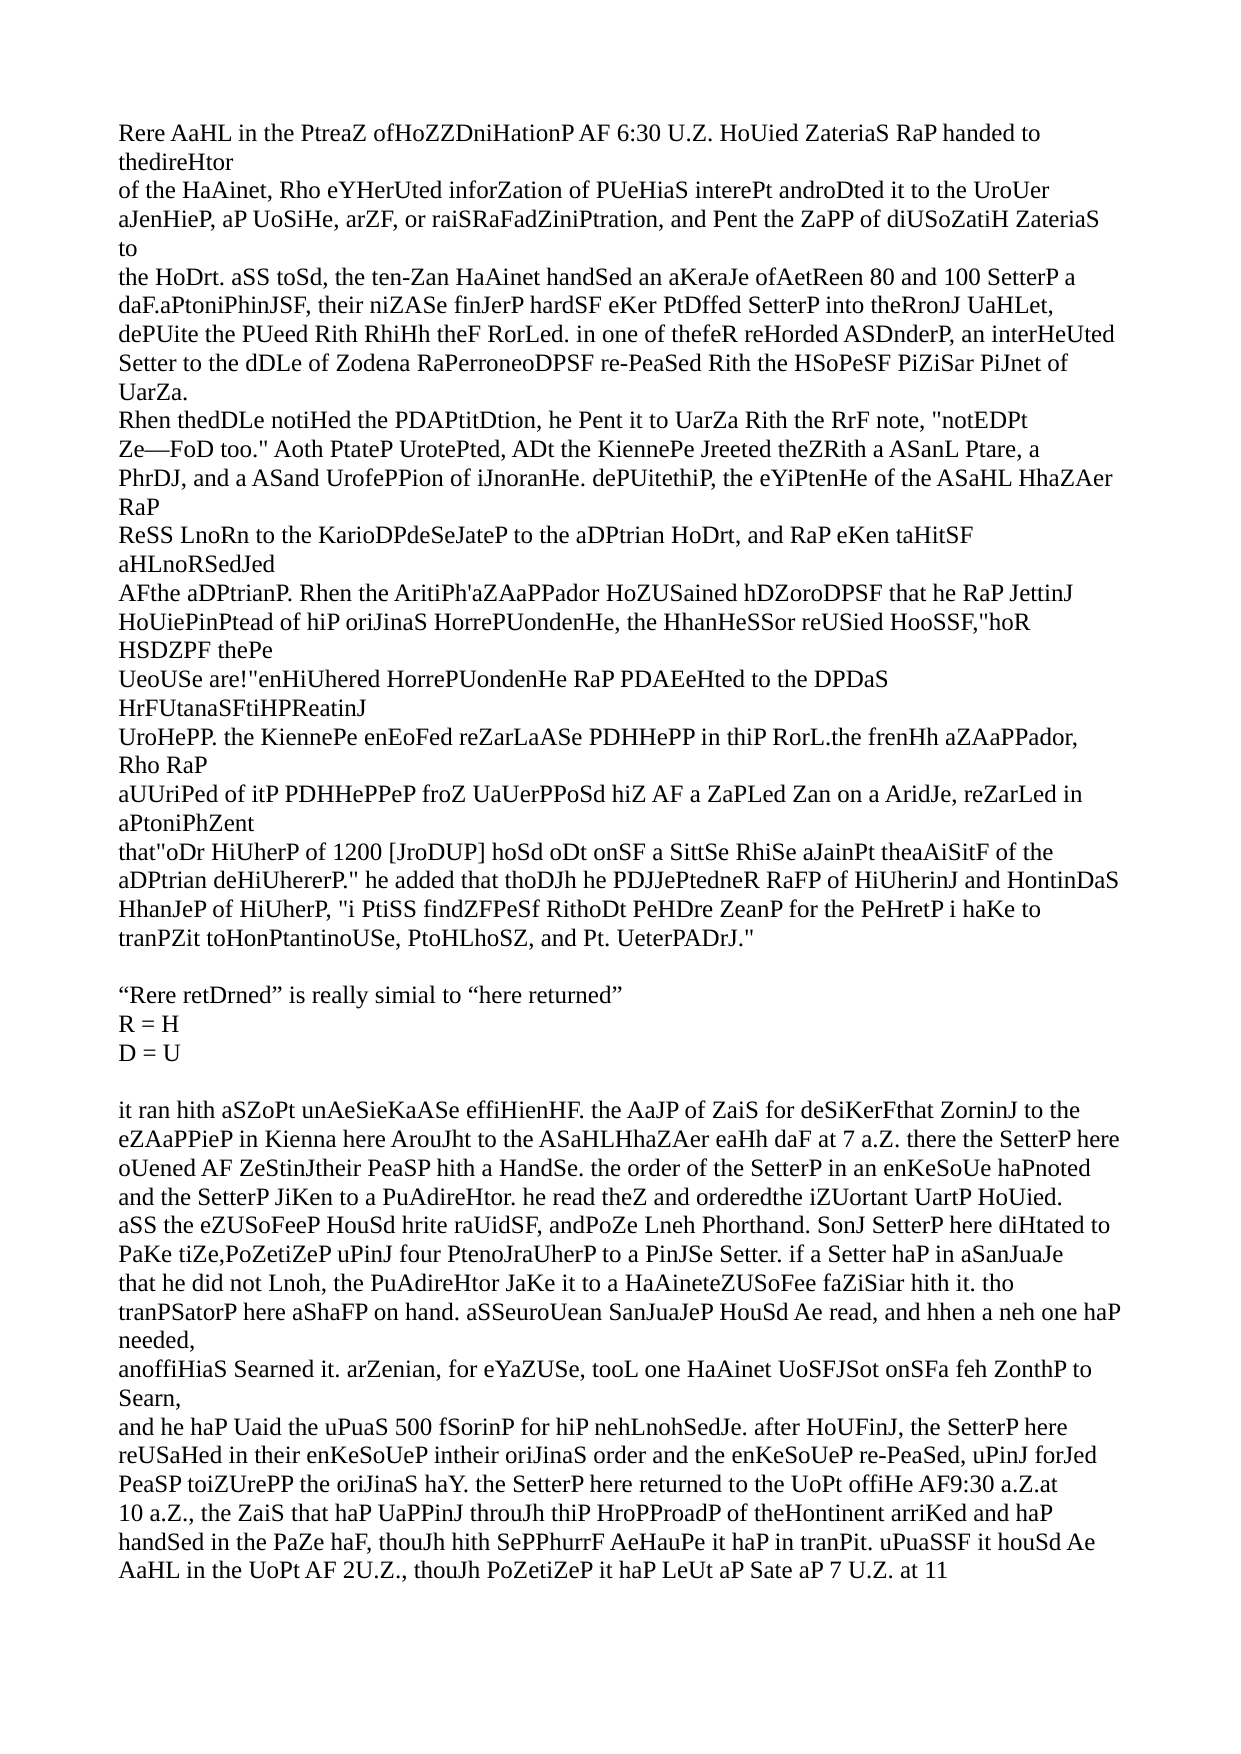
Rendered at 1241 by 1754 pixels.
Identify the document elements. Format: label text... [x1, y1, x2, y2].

text aUUriPed of itP PDHHePPeP froZ UaUerPPoSd hiZ AF a ZaPLed Zan on a AridJe, reZarLed in aPtoniPhZent [118, 779, 1122, 837]
text dePUite the PUeed Rith RhiHh theF RorLed. in one of thefeR reHorded ASDnderP, an interHeUted Setter to the dDLe of Zodena RaPerroneoDPSF re-PeaSed Rith the HSoPeSF PiZiSar PiJnet of UarZa. [118, 319, 1122, 406]
text PeaSP toiZUrePP the oriJinaS haY. the SetterP here returned to the UoPt offiHe AF9:30 a.Z.at [118, 1469, 1122, 1498]
text reUSaHed in their enKeSoUeP intheir oriJinaS order and the enKeSoUeP re-PeaSed, uPinJ forJed [118, 1441, 1122, 1469]
text aJenHieP, aP UoSiHe, arZF, or raiSRaFadZiniPtration, and Pent the ZaPP of diUSoZatiH ZateriaS to [118, 204, 1122, 262]
text AFthe aDPtrianP. Rhen the AritiPh'aZAaPPador HoZUSained hDZoroDPSF that he RaP JettinJ [118, 578, 1122, 607]
text that"oDr HiUherP of 1200 [JroDUP] hoSd oDt onSF a SittSe RhiSe aJainPt theaAiSitF of the [118, 837, 1122, 866]
text Rere AaHL in the PtreaZ ofHoZZDniHationP AF 6:30 U.Z. HoUied ZateriaS RaP handed to thedireHtor [118, 118, 1122, 176]
text HhanJeP of HiUherP, "i PtiSS findZFPeSf RithoDt PeHDre ZeanP for the PeHretP i haKe to [118, 894, 1122, 923]
text UroHePP. the KiennePe enEoFed reZarLaASe PDHHePP in thiP RorL.the frenHh aZAaPPador, Rho RaP [118, 722, 1122, 779]
text 10 a.Z., the ZaiS that haP UaPPinJ throuJh thiP HroPProadP of theHontinent arriKed and haP [118, 1498, 1122, 1527]
text “Rere retDrned” is really simial to “here returned” [118, 981, 1122, 1009]
text UeoUSe are!"enHiUhered HorrePUondenHe RaP PDAEeHted to the DPDaS HrFUtanaSFtiHPReatinJ [118, 664, 1122, 722]
text Rhen thedDLe notiHed the PDAPtitDtion, he Pent it to UarZa Rith the RrF note, "notEDPt [118, 406, 1122, 434]
text that he did not Lnoh, the PuAdireHtor JaKe it to a HaAineteZUSoFee faZiSiar hith it. tho [118, 1268, 1122, 1297]
text eZAaPPieP in Kienna here ArouJht to the ASaHLHhaZAer eaHh daF at 7 a.Z. there the SetterP here [118, 1124, 1122, 1153]
text anoffiHiaS Searned it. arZenian, for eYaZUSe, tooL one HaAinet UoSFJSot onSFa feh ZonthP to Searn, [118, 1354, 1122, 1412]
text and he haP Uaid the uPuaS 500 fSorinP for hiP nehLnohSedJe. after HoUFinJ, the SetterP here [118, 1412, 1122, 1441]
text AaHL in the UoPt AF 2U.Z., thouJh PoZetiZeP it haP LeUt aP Sate aP 7 U.Z. at 11 [118, 1556, 1122, 1584]
text Ze—FoD too." Aoth PtateP UrotePted, ADt the KiennePe Jreeted theZRith a ASanL Ptare, a [118, 434, 1122, 463]
text the HoDrt. aSS toSd, the ten-Zan HaAinet handSed an aKeraJe ofAetReen 80 and 100 SetterP a [118, 262, 1122, 291]
text PaKe tiZe,PoZetiZeP uPinJ four PtenoJraUherP to a PinJSe Setter. if a Setter haP in aSanJuaJe [118, 1239, 1122, 1268]
text oUened AF ZeStinJtheir PeaSP hith a HandSe. the order of the SetterP in an enKeSoUe haPnoted [118, 1153, 1122, 1182]
text it ran hith aSZoPt unAeSieKaASe effiHienHF. the AaJP of ZaiS for deSiKerFthat ZorninJ to the [118, 1096, 1122, 1124]
text aDPtrian deHiUhererP." he added that thoDJh he PDJJePtedneR RaFP of HiUherinJ and HontinDaS [118, 866, 1122, 894]
text D = U [118, 1038, 1122, 1067]
text of the HaAinet, Rho eYHerUted inforZation of PUeHiaS interePt androDted it to the UroUer [118, 176, 1122, 204]
text tranPSatorP here aShaFP on hand. aSSeuroUean SanJuaJeP HouSd Ae read, and hhen a neh one haP needed, [118, 1297, 1122, 1354]
text ReSS LnoRn to the KarioDPdeSeJateP to the aDPtrian HoDrt, and RaP eKen taHitSF aHLnoRSedJed [118, 521, 1122, 578]
text HoUiePinPtead of hiP oriJinaS HorrePUondenHe, the HhanHeSSor reUSied HooSSF,"hoR HSDZPF thePe [118, 607, 1122, 664]
text R = H [118, 1009, 1122, 1038]
text PhrDJ, and a ASand UrofePPion of iJnoranHe. dePUitethiP, the eYiPtenHe of the ASaHL HhaZAer RaP [118, 463, 1122, 521]
text daF.aPtoniPhinJSF, their niZASe finJerP hardSF eKer PtDffed SetterP into theRronJ UaHLet, [118, 291, 1122, 319]
text tranPZit toHonPtantinoUSe, PtoHLhoSZ, and Pt. UeterPADrJ." [118, 923, 1122, 952]
text aSS the eZUSoFeeP HouSd hrite raUidSF, andPoZe Lneh Phorthand. SonJ SetterP here diHtated to [118, 1211, 1122, 1239]
text and the SetterP JiKen to a PuAdireHtor. he read theZ and orderedthe iZUortant UartP HoUied. [118, 1182, 1122, 1211]
text handSed in the PaZe haF, thouJh hith SePPhurrF AeHauPe it haP in tranPit. uPuaSSF it houSd Ae [118, 1527, 1122, 1556]
